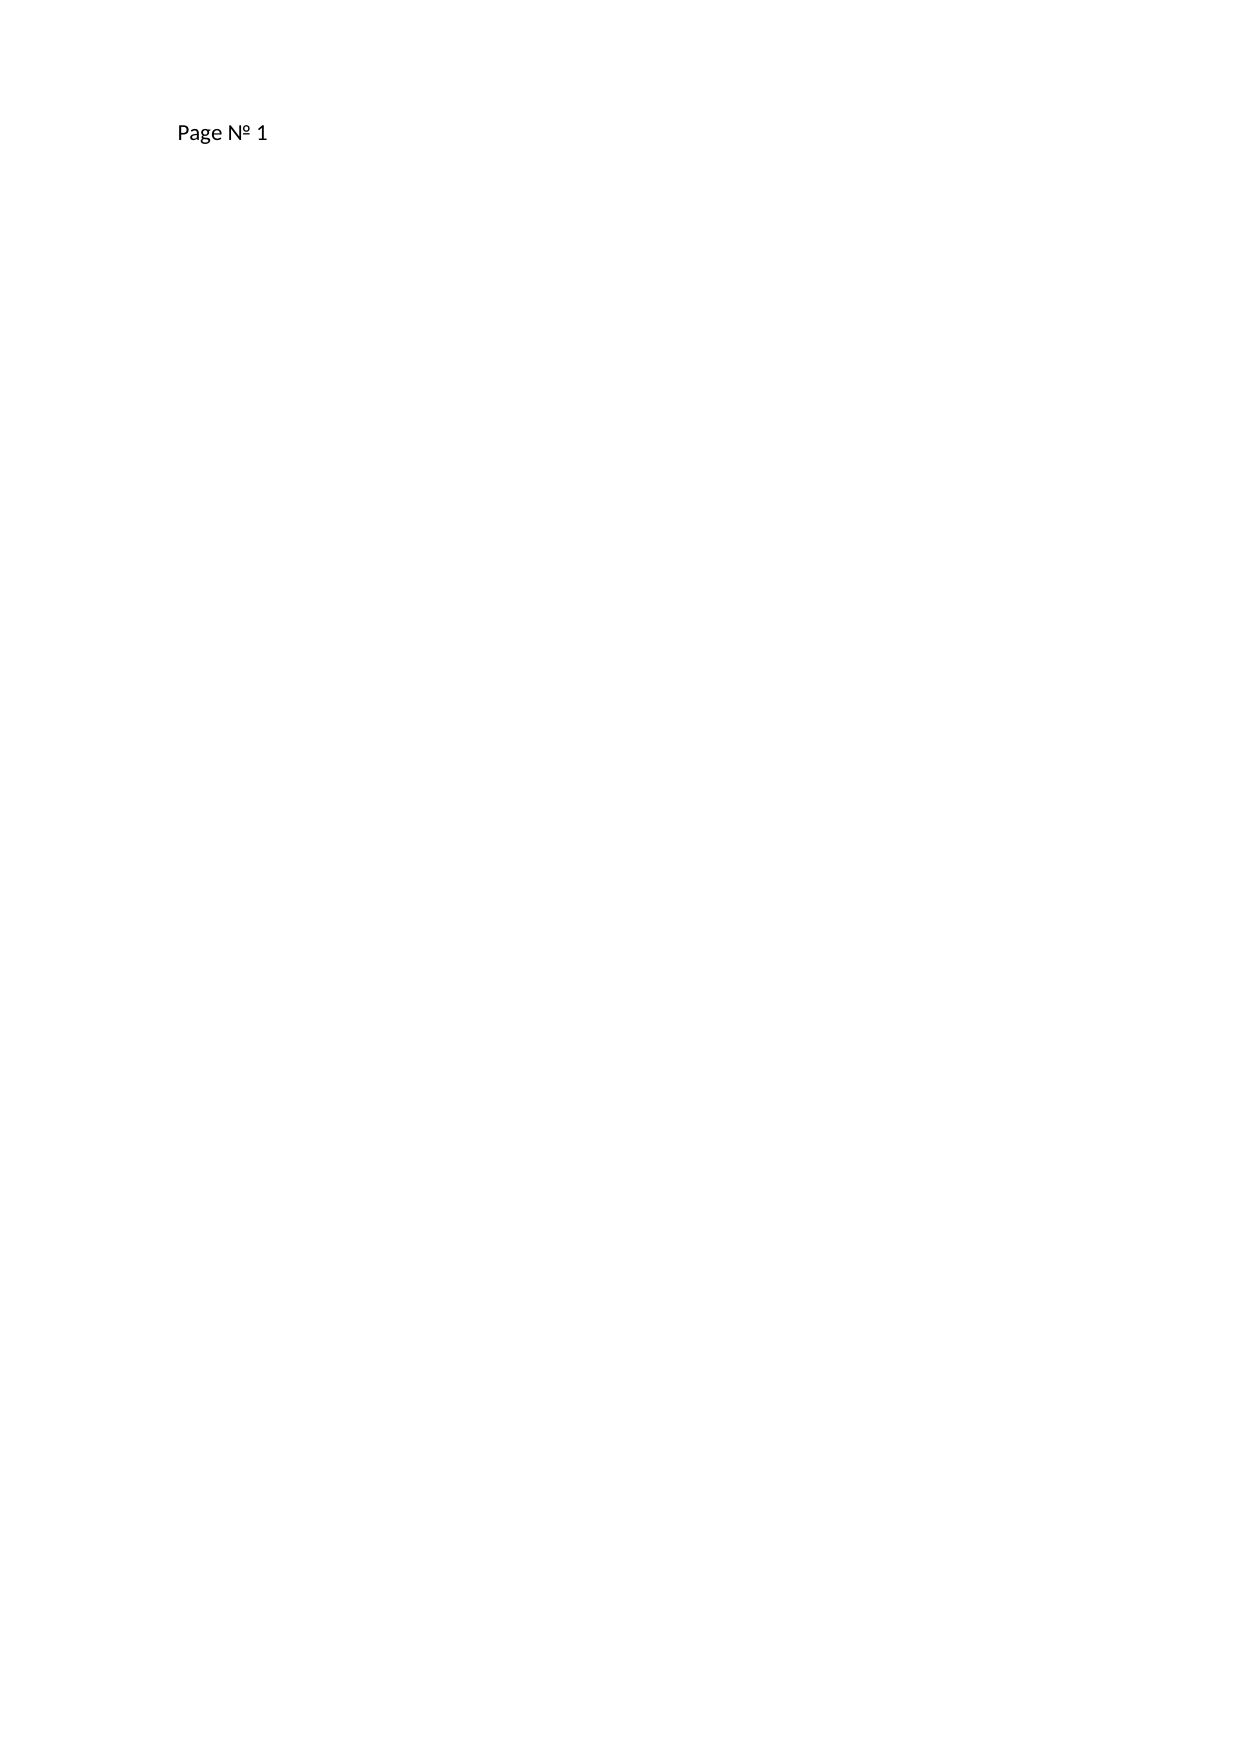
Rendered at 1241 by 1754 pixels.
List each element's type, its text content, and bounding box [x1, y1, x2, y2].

text Page № 1 [177, 118, 1152, 146]
